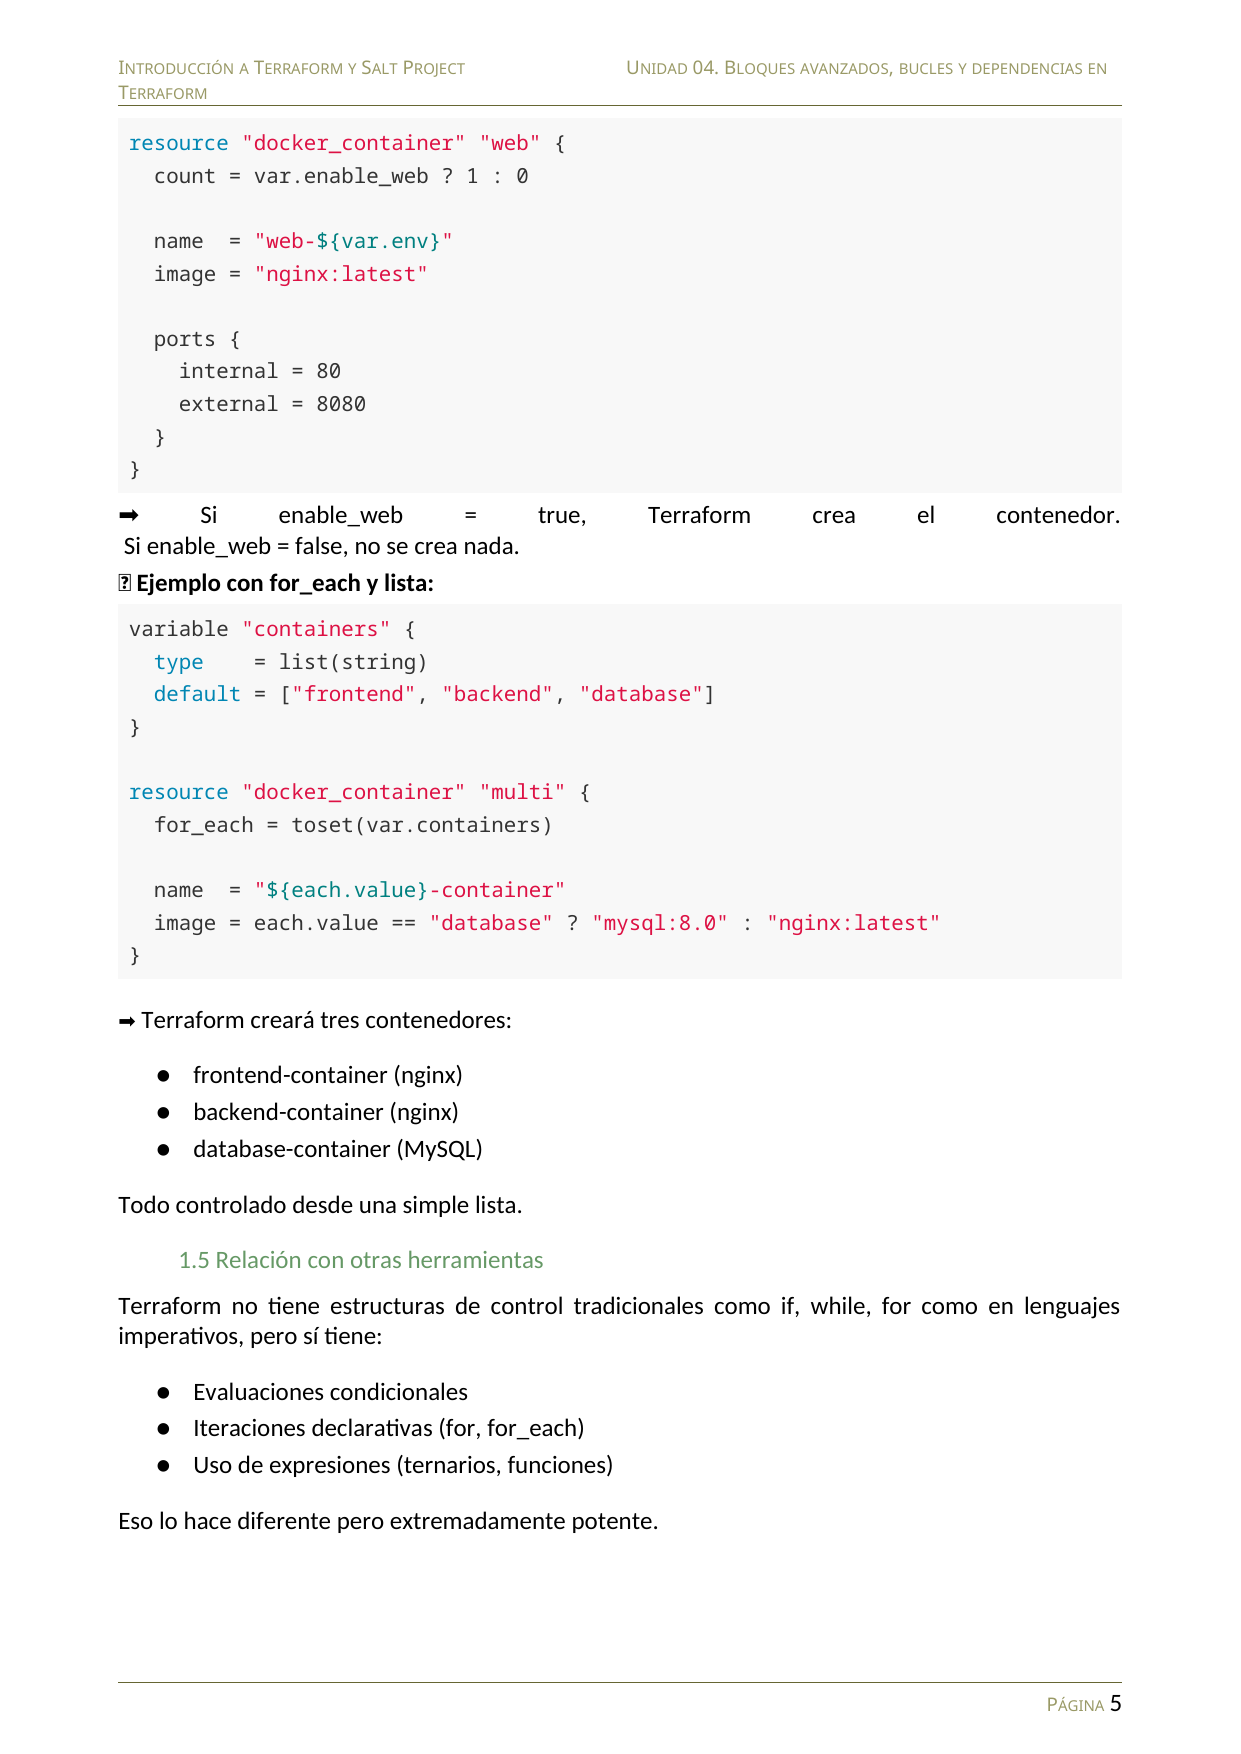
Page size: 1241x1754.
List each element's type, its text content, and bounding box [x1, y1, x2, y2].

table_header resource "docker_container" "web" { count = var.enable_web ? 1 : 0 name = "web-${var.env}" image = "nginx:latest" ports { internal = 80 external = 8080 } } [118, 118, 1122, 493]
text 💡 Ejemplo con for_each y lista: [118, 567, 1122, 597]
list Iteraciones declarativas (for, for_each) [156, 1412, 1122, 1443]
list Evaluaciones condicionales [156, 1376, 1122, 1406]
list database-container (MySQL) [156, 1133, 1122, 1164]
text ➡️ Si enable_web = true, Terraform crea el contenedor. Si enable_web = false, no se crea nada. [118, 499, 1122, 560]
text Eso lo hace diferente pero extremadamente potente. [118, 1505, 1122, 1535]
text Todo controlado desde una simple lista. [118, 1189, 1122, 1219]
table_header variable "containers" { type = list(string) default = ["frontend", "backend", "database"] } resource "docker_container" "multi" { for_each = toset(var.containers) name = "${each.value}-container" image = each.value == "database" ? "mysql:8.0" : "nginx:latest" } [118, 604, 1122, 979]
list frontend-container (nginx) [156, 1059, 1122, 1090]
list Uso de expresiones (ternarios, funciones) [156, 1449, 1122, 1480]
subtitle 1.5 Relación con otras herramientas [178, 1244, 1122, 1275]
text ➡️ Terraform creará tres contenedores: [118, 1004, 1122, 1034]
text Terraform no tiene estructuras de control tradicionales como if, while, for como en lenguajes imperativos, pero sí tiene: [118, 1290, 1122, 1351]
list backend-container (nginx) [156, 1097, 1122, 1127]
